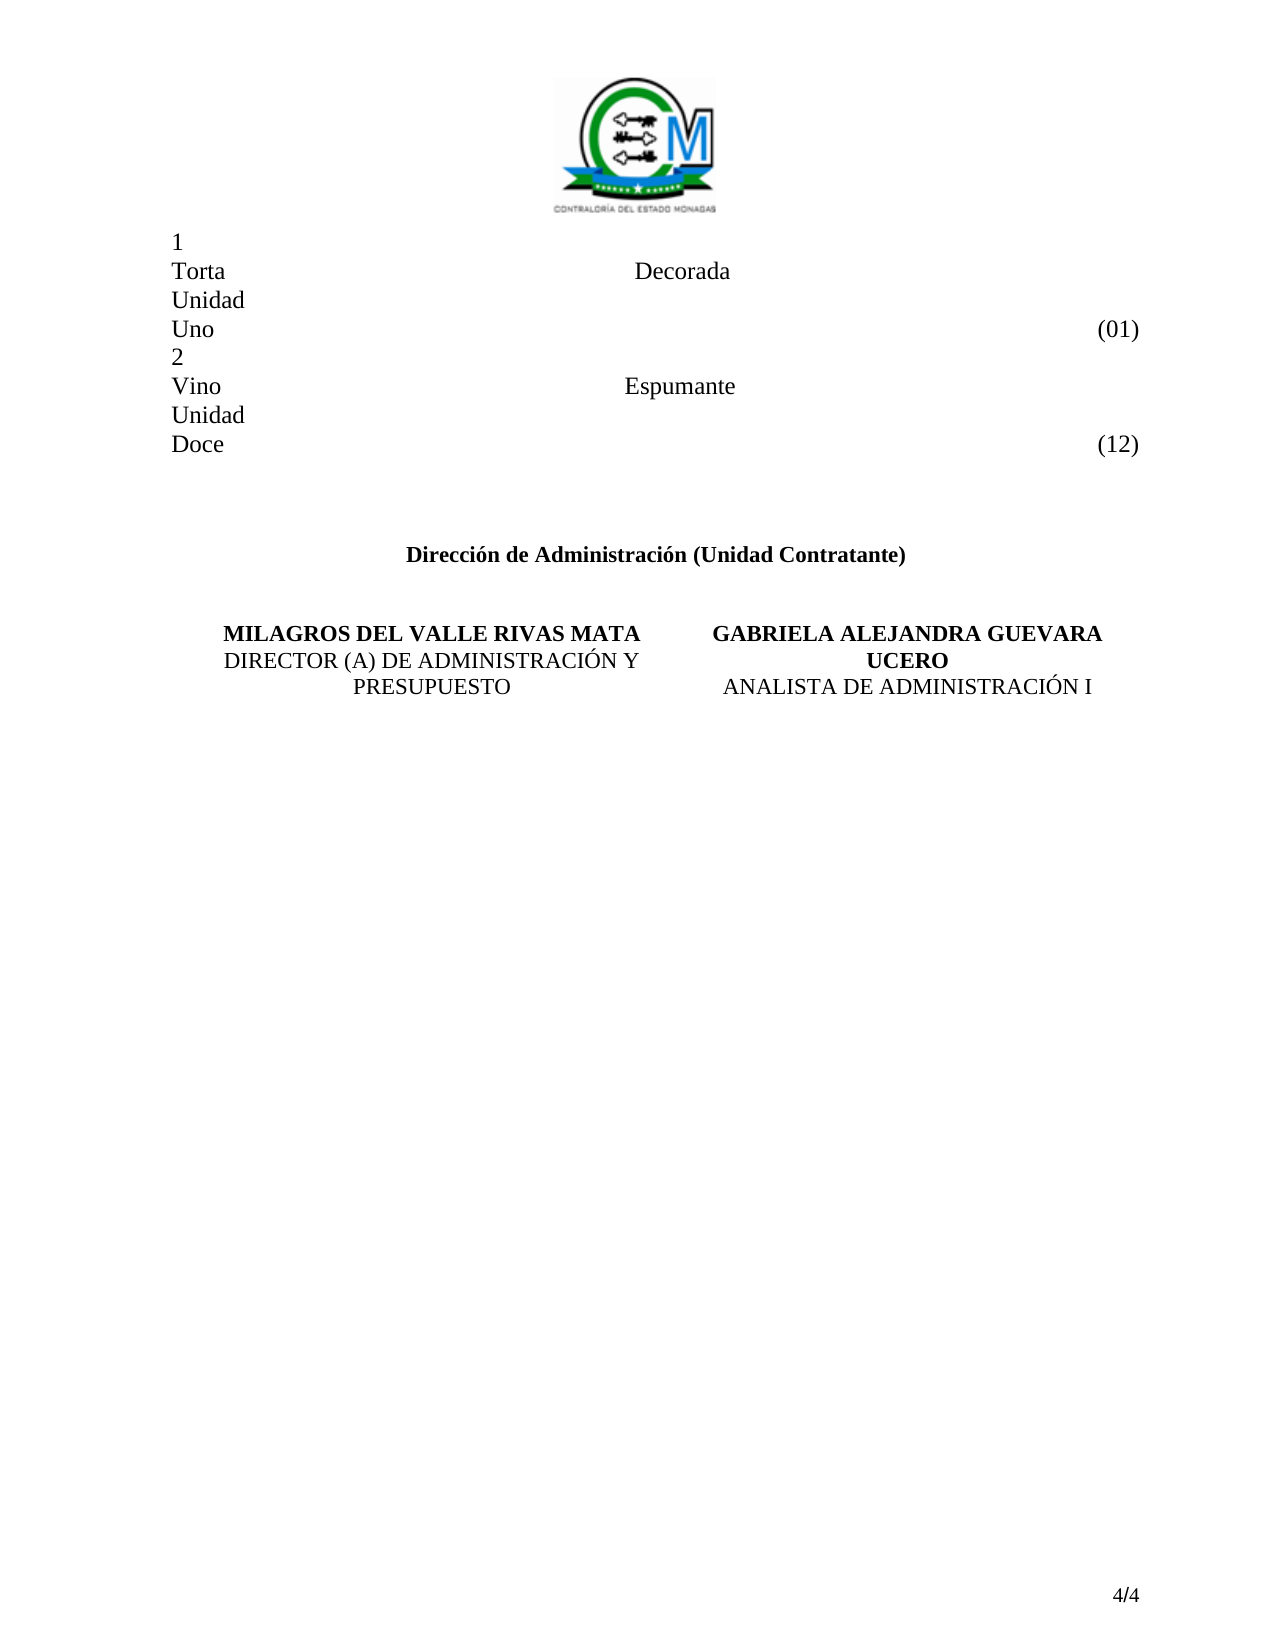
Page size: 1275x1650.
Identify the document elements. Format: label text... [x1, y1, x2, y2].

text 1 Torta Decorada Unidad Uno (01) 2 Vino Espumante Unidad Doce (12) [171, 227, 1139, 486]
table_header Dirección de Administración (Unidad Contratante) [180, 541, 1132, 568]
picture [551, 75, 719, 216]
table_cell MILAGROS DEL VALLE RIVAS MATA DIRECTOR (A) DE ADMINISTRACIÓN Y PRESUPUESTO [180, 568, 683, 726]
table_cell GABRIELA ALEJANDRA GUEVARA UCERO ANALISTA DE ADMINISTRACIÓN I [684, 568, 1132, 726]
